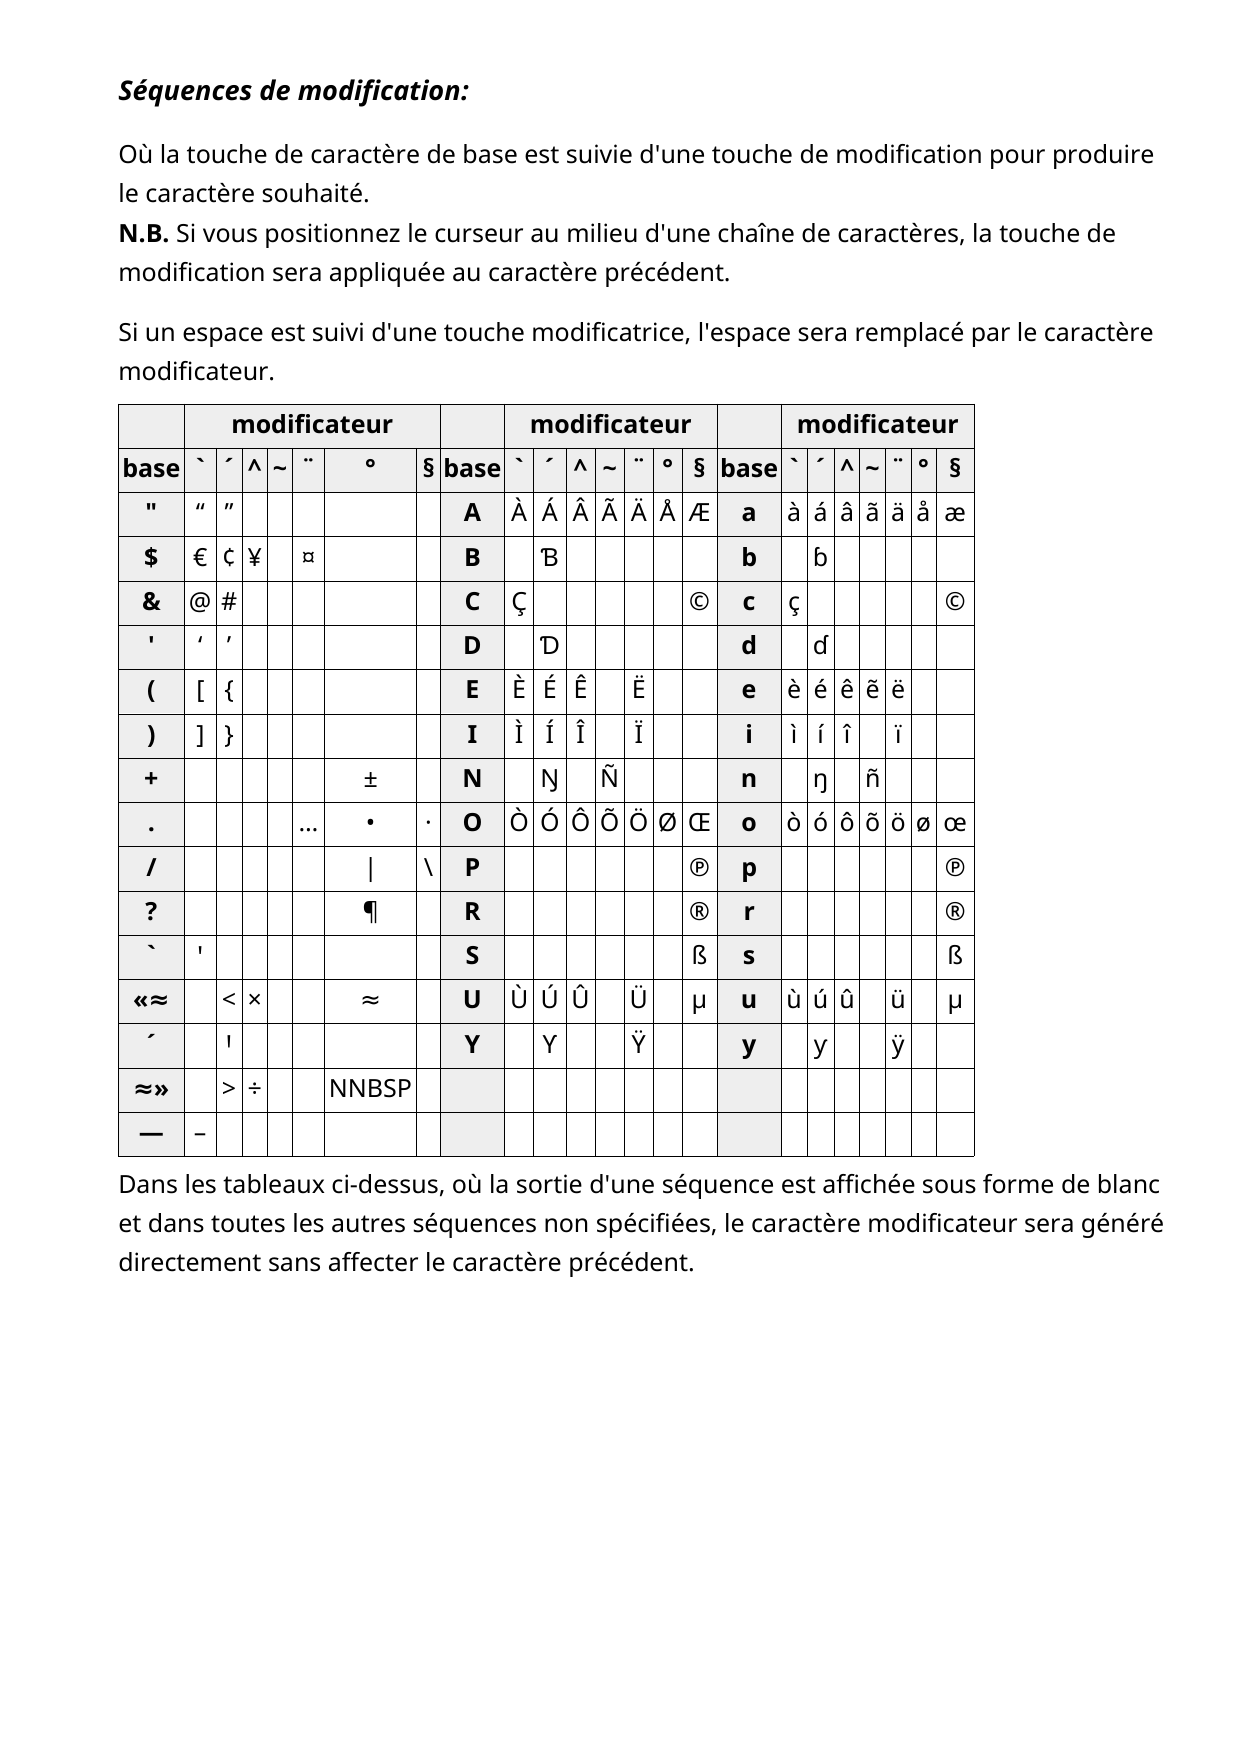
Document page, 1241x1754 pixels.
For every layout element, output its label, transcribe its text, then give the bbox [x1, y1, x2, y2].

table_cell [268, 493, 292, 536]
table_cell ´ [217, 449, 242, 492]
table_cell A [441, 493, 504, 536]
table_cell ß [683, 936, 717, 979]
table_cell ^ [835, 449, 859, 492]
table_cell c [718, 582, 781, 625]
table_cell [417, 537, 440, 581]
table_cell [417, 1069, 440, 1112]
table_cell [268, 936, 292, 979]
table_cell r [718, 892, 781, 935]
table_cell õ [860, 803, 885, 846]
table_cell Ꞌ [217, 1024, 242, 1068]
table_cell [417, 715, 440, 758]
table_cell S [441, 936, 504, 979]
table_cell — [119, 1113, 184, 1156]
table_cell ? [119, 892, 184, 935]
table_cell È [505, 670, 533, 713]
table_cell [937, 759, 974, 802]
table_cell [912, 847, 936, 891]
table_cell [185, 1069, 216, 1112]
table_cell [860, 626, 885, 669]
table_cell [325, 936, 416, 979]
table_cell u [718, 980, 781, 1023]
table_cell ≈ [325, 980, 416, 1023]
table_cell ó [808, 803, 834, 846]
table_cell [217, 803, 242, 846]
table_cell [505, 759, 533, 802]
table_cell [625, 626, 653, 669]
table_cell [937, 1069, 974, 1112]
table_cell [886, 582, 911, 625]
table_cell i [718, 715, 781, 758]
table_cell × [243, 980, 267, 1023]
table_cell [185, 759, 216, 802]
table_cell " [119, 493, 184, 536]
table_cell [937, 670, 974, 713]
table_cell [912, 936, 936, 979]
table_cell [243, 582, 267, 625]
table_cell [625, 936, 653, 979]
table_cell ø [912, 803, 936, 846]
table_cell ” [217, 493, 242, 536]
table_cell D [441, 626, 504, 669]
table_cell E [441, 670, 504, 713]
table_cell [912, 892, 936, 935]
table_cell [268, 670, 292, 713]
table_cell [886, 847, 911, 891]
table_header modificateur [505, 405, 717, 448]
table_cell [835, 892, 859, 935]
table_cell [912, 1069, 936, 1112]
table_cell ℗ [683, 847, 717, 891]
table_cell [886, 537, 911, 581]
table_cell [937, 1024, 974, 1068]
table_cell [243, 936, 267, 979]
table_cell [534, 1069, 566, 1112]
table_cell y [718, 1024, 781, 1068]
table_cell «≈ [119, 980, 184, 1023]
table_cell & [119, 582, 184, 625]
table_cell [625, 847, 653, 891]
table_cell [325, 493, 416, 536]
table_cell [683, 670, 717, 713]
table_cell ® [683, 892, 717, 935]
table_cell [417, 892, 440, 935]
table_cell [860, 537, 885, 581]
table_cell ℗ [937, 847, 974, 891]
table_cell @ [185, 582, 216, 625]
table_cell [860, 1069, 885, 1112]
table_cell ß [937, 936, 974, 979]
table_cell [534, 847, 566, 891]
table_cell [567, 847, 595, 891]
table_cell [912, 759, 936, 802]
table_cell [835, 626, 859, 669]
table_cell ` [119, 936, 184, 979]
table_cell § [417, 449, 440, 492]
table_cell ] [185, 715, 216, 758]
table_cell ù [782, 980, 807, 1023]
table_cell b [718, 537, 781, 581]
table_cell [718, 1113, 781, 1156]
table_cell [782, 892, 807, 935]
table_cell [912, 1113, 936, 1156]
table_cell [937, 626, 974, 669]
table_cell [808, 582, 834, 625]
table_cell [654, 582, 682, 625]
table_cell ^ [567, 449, 595, 492]
table_cell > [217, 1069, 242, 1112]
table_cell [718, 1069, 781, 1112]
table_cell [293, 892, 324, 935]
table_cell [654, 936, 682, 979]
table_cell base [119, 449, 184, 492]
table_cell [683, 715, 717, 758]
table_cell [293, 759, 324, 802]
table_cell • [325, 803, 416, 846]
table_cell NNBSP [325, 1069, 416, 1112]
table_cell å [912, 493, 936, 536]
table_cell Ã [596, 493, 624, 536]
table_cell [625, 537, 653, 581]
table_cell P [441, 847, 504, 891]
table_cell [683, 537, 717, 581]
table_cell ´ [534, 449, 566, 492]
table_cell [567, 936, 595, 979]
table_cell ɗ [808, 626, 834, 669]
table_cell e [718, 670, 781, 713]
table_cell [268, 803, 292, 846]
table_cell [417, 626, 440, 669]
table_cell [185, 803, 216, 846]
table_cell [886, 892, 911, 935]
table_cell R [441, 892, 504, 935]
table_cell [185, 892, 216, 935]
table_cell ẽ [860, 670, 885, 713]
table_cell à [782, 493, 807, 536]
table_cell Ú [534, 980, 566, 1023]
table_cell C [441, 582, 504, 625]
table_cell } [217, 715, 242, 758]
table_cell © [937, 582, 974, 625]
table_cell ¨ [293, 449, 324, 492]
table_cell [860, 980, 885, 1023]
table_cell [937, 715, 974, 758]
table_cell N [441, 759, 504, 802]
table_cell ¨ [625, 449, 653, 492]
table_cell Ë [625, 670, 653, 713]
table_cell [782, 626, 807, 669]
table_cell [217, 847, 242, 891]
table_cell s [718, 936, 781, 979]
table_cell [654, 670, 682, 713]
table_cell [325, 670, 416, 713]
table_cell ° [912, 449, 936, 492]
table_cell ¥ [243, 537, 267, 581]
table_cell ê [835, 670, 859, 713]
table_cell [243, 626, 267, 669]
table_cell [243, 847, 267, 891]
table_cell [625, 582, 653, 625]
table_cell [417, 1024, 440, 1068]
table_cell [567, 1113, 595, 1156]
table_cell [567, 537, 595, 581]
table_cell [596, 1113, 624, 1156]
table_cell [505, 936, 533, 979]
table_cell [293, 847, 324, 891]
table_cell . [119, 803, 184, 846]
table_cell ≈» [119, 1069, 184, 1112]
table_cell base [718, 449, 781, 492]
table_cell ~ [268, 449, 292, 492]
table_cell ` [782, 449, 807, 492]
table_cell [217, 892, 242, 935]
table_cell [596, 847, 624, 891]
table_cell ì [782, 715, 807, 758]
table_cell [567, 1024, 595, 1068]
table_cell ` [505, 449, 533, 492]
table_cell [835, 1024, 859, 1068]
table_cell [441, 1113, 504, 1156]
table_cell Â [567, 493, 595, 536]
table_header [718, 405, 781, 448]
table_cell œ [937, 803, 974, 846]
table_cell [654, 847, 682, 891]
table_cell [625, 1069, 653, 1112]
table_cell [886, 1069, 911, 1112]
table_cell [505, 847, 533, 891]
table_cell Í [534, 715, 566, 758]
table_cell [912, 626, 936, 669]
table_cell “ [185, 493, 216, 536]
table_cell [782, 537, 807, 581]
table_cell [243, 493, 267, 536]
table_cell é [808, 670, 834, 713]
table_cell ± [325, 759, 416, 802]
table_cell [835, 936, 859, 979]
table_cell ã [860, 493, 885, 536]
table_cell [683, 1113, 717, 1156]
table_cell [185, 847, 216, 891]
table_cell [417, 582, 440, 625]
table_cell [325, 1113, 416, 1156]
table_cell o [718, 803, 781, 846]
table_cell ƴ [808, 1024, 834, 1068]
table_cell [596, 537, 624, 581]
table_cell [534, 936, 566, 979]
table_cell ô [835, 803, 859, 846]
table_cell æ [937, 493, 974, 536]
table_cell [268, 626, 292, 669]
table_cell Ò [505, 803, 533, 846]
table_cell [912, 715, 936, 758]
table_cell [505, 626, 533, 669]
table_cell [217, 759, 242, 802]
table_cell [683, 759, 717, 802]
table_cell [293, 1069, 324, 1112]
table_cell [596, 1069, 624, 1112]
table_cell [835, 1069, 859, 1112]
table_cell Ɗ [534, 626, 566, 669]
table_cell í [808, 715, 834, 758]
table_cell [325, 582, 416, 625]
table_cell [268, 980, 292, 1023]
table_cell [293, 626, 324, 669]
table_cell [268, 847, 292, 891]
table_cell Ó [534, 803, 566, 846]
table_cell [567, 892, 595, 935]
table_cell [654, 1069, 682, 1112]
table_cell [417, 936, 440, 979]
table_cell Ɓ [534, 537, 566, 581]
table_cell ~ [860, 449, 885, 492]
table_cell ’ [217, 626, 242, 669]
table_cell Î [567, 715, 595, 758]
table_cell [596, 715, 624, 758]
table_cell Œ [683, 803, 717, 846]
table_cell [912, 537, 936, 581]
table_cell [243, 670, 267, 713]
table_cell Ù [505, 980, 533, 1023]
table_cell ç [782, 582, 807, 625]
table_cell â [835, 493, 859, 536]
table_cell [625, 892, 653, 935]
table_cell [782, 936, 807, 979]
table_cell [567, 626, 595, 669]
table_cell n [718, 759, 781, 802]
table_cell [596, 582, 624, 625]
table_cell [567, 1069, 595, 1112]
table_cell [293, 582, 324, 625]
table_cell [782, 1069, 807, 1112]
table_cell [654, 759, 682, 802]
table_cell | [325, 847, 416, 891]
table_cell [505, 1069, 533, 1112]
table_cell [268, 759, 292, 802]
table_cell ´ [119, 1024, 184, 1068]
table_cell [268, 1113, 292, 1156]
table_cell è [782, 670, 807, 713]
table_cell [417, 493, 440, 536]
table_cell { [217, 670, 242, 713]
table_cell [808, 1113, 834, 1156]
table_cell [417, 759, 440, 802]
text Où la touche de caractère de base est suivie d'une touche de modification pour produire le caractère souhaité. N.B. Si vous positionnez le curseur au milieu d'une chaîne de caractères, la touche de modification sera appliquée au caractère précédent. [118, 137, 1181, 288]
table_cell [937, 537, 974, 581]
table_cell B [441, 537, 504, 581]
table_cell À [505, 493, 533, 536]
table_cell [654, 892, 682, 935]
table_cell [268, 537, 292, 581]
table_cell Æ [683, 493, 717, 536]
table_cell ò [782, 803, 807, 846]
table_header [441, 405, 504, 448]
table_cell ¤ [293, 537, 324, 581]
table_cell # [217, 582, 242, 625]
table_cell a [718, 493, 781, 536]
table_cell [243, 759, 267, 802]
table_cell [ [185, 670, 216, 713]
table_cell \ [417, 847, 440, 891]
table_cell [835, 1113, 859, 1156]
table_cell [293, 936, 324, 979]
table_cell [534, 892, 566, 935]
table_cell Ï [625, 715, 653, 758]
table_cell [860, 582, 885, 625]
table_cell Ê [567, 670, 595, 713]
table_cell É [534, 670, 566, 713]
table_cell [835, 537, 859, 581]
table_cell ¢ [217, 537, 242, 581]
table_cell [417, 980, 440, 1023]
table_cell ÷ [243, 1069, 267, 1112]
table_cell Ƴ [534, 1024, 566, 1068]
table_cell ŋ [808, 759, 834, 802]
table_cell [534, 582, 566, 625]
table_cell – [185, 1113, 216, 1156]
table_cell $ [119, 537, 184, 581]
table_cell [293, 980, 324, 1023]
table_cell [505, 892, 533, 935]
table_cell § [937, 449, 974, 492]
table_cell Ô [567, 803, 595, 846]
table_cell Ü [625, 980, 653, 1023]
table_cell ä [886, 493, 911, 536]
table_cell [185, 1024, 216, 1068]
table_cell ( [119, 670, 184, 713]
table_cell [886, 626, 911, 669]
table_cell [860, 892, 885, 935]
table_header modificateur [185, 405, 440, 448]
table_cell [243, 715, 267, 758]
table_cell [185, 980, 216, 1023]
table_cell [217, 936, 242, 979]
table_cell + [119, 759, 184, 802]
table_cell ¨ [886, 449, 911, 492]
table_cell ) [119, 715, 184, 758]
table_cell [325, 537, 416, 581]
table_cell Ö [625, 803, 653, 846]
table_cell î [835, 715, 859, 758]
table_cell Ñ [596, 759, 624, 802]
table_cell O [441, 803, 504, 846]
table_cell [567, 582, 595, 625]
table_cell ¶ [325, 892, 416, 935]
table_cell ~ [596, 449, 624, 492]
table_cell [808, 936, 834, 979]
table_cell [293, 670, 324, 713]
table_cell [654, 1024, 682, 1068]
table_cell [268, 715, 292, 758]
table_cell [217, 1113, 242, 1156]
table_cell [654, 626, 682, 669]
table_cell … [293, 803, 324, 846]
table_cell Ç [505, 582, 533, 625]
table_cell ÿ [886, 1024, 911, 1068]
table_cell [886, 936, 911, 979]
table_cell [243, 892, 267, 935]
table_cell © [683, 582, 717, 625]
text Si un espace est suivi d'une touche modificatrice, l'espace sera remplacé par le caractère modificateur. [118, 315, 1181, 388]
table_cell ï [886, 715, 911, 758]
table_cell [325, 715, 416, 758]
table_cell [243, 1024, 267, 1068]
table_cell [654, 980, 682, 1023]
table_cell [912, 1024, 936, 1068]
table_cell [808, 847, 834, 891]
table_cell [325, 626, 416, 669]
table_cell [534, 1113, 566, 1156]
table_cell Y [441, 1024, 504, 1068]
table_cell [886, 759, 911, 802]
table_cell Ä [625, 493, 653, 536]
table_cell [441, 1069, 504, 1112]
table_cell µ [683, 980, 717, 1023]
table_cell ë [886, 670, 911, 713]
table_cell ‘ [185, 626, 216, 669]
table_cell [505, 1113, 533, 1156]
table_cell [860, 847, 885, 891]
table_cell [505, 537, 533, 581]
table_cell [293, 493, 324, 536]
table_cell [596, 626, 624, 669]
table_cell [860, 1024, 885, 1068]
table_cell / [119, 847, 184, 891]
table_cell [654, 715, 682, 758]
table_cell Å [654, 493, 682, 536]
table_cell < [217, 980, 242, 1023]
subtitle Séquences de modification: [118, 72, 1181, 108]
table_cell [654, 537, 682, 581]
table_cell [912, 582, 936, 625]
table_cell [886, 1113, 911, 1156]
table_cell [243, 803, 267, 846]
table_cell Ø [654, 803, 682, 846]
table_cell [596, 1024, 624, 1068]
table_cell d [718, 626, 781, 669]
table_cell [683, 626, 717, 669]
table_cell [417, 1113, 440, 1156]
table_cell [596, 892, 624, 935]
table_cell ° [325, 449, 416, 492]
table_cell [782, 1024, 807, 1068]
table_cell ü [886, 980, 911, 1023]
table_cell [782, 1113, 807, 1156]
table_cell [417, 670, 440, 713]
table_cell á [808, 493, 834, 536]
table_cell [782, 847, 807, 891]
table_cell ` [185, 449, 216, 492]
table_cell ɓ [808, 537, 834, 581]
table_cell [835, 847, 859, 891]
table_cell [912, 670, 936, 713]
table_cell ꞌ [185, 936, 216, 979]
table_cell I [441, 715, 504, 758]
table_cell [683, 1024, 717, 1068]
table_cell Ÿ [625, 1024, 653, 1068]
table_cell p [718, 847, 781, 891]
table_cell [860, 715, 885, 758]
table_cell [596, 670, 624, 713]
table_cell · [417, 803, 440, 846]
table_cell [596, 936, 624, 979]
table_cell [596, 980, 624, 1023]
table_header modificateur [782, 405, 974, 448]
table_cell [268, 582, 292, 625]
table_header [119, 405, 184, 448]
table_cell [293, 715, 324, 758]
table_cell U [441, 980, 504, 1023]
table_cell § [683, 449, 717, 492]
table_cell Á [534, 493, 566, 536]
table_cell ^ [243, 449, 267, 492]
table_cell ' [119, 626, 184, 669]
table_cell ö [886, 803, 911, 846]
table_cell [325, 1024, 416, 1068]
table_cell [808, 1069, 834, 1112]
table_cell [625, 759, 653, 802]
table_cell [625, 1113, 653, 1156]
table_cell ´ [808, 449, 834, 492]
table_cell [835, 759, 859, 802]
table_cell [268, 1024, 292, 1068]
table_cell € [185, 537, 216, 581]
table_cell Ì [505, 715, 533, 758]
table_cell [835, 582, 859, 625]
table_cell [268, 892, 292, 935]
table_cell [293, 1113, 324, 1156]
table_cell Õ [596, 803, 624, 846]
table_cell [782, 759, 807, 802]
table_cell Ŋ [534, 759, 566, 802]
table_cell µ [937, 980, 974, 1023]
table_cell [243, 1113, 267, 1156]
table_cell Û [567, 980, 595, 1023]
table_cell [293, 1024, 324, 1068]
table_cell ° [654, 449, 682, 492]
table_cell ú [808, 980, 834, 1023]
table_cell base [441, 449, 504, 492]
table_cell [860, 1113, 885, 1156]
table_cell ñ [860, 759, 885, 802]
table_cell [860, 936, 885, 979]
table_cell û [835, 980, 859, 1023]
table_cell [505, 1024, 533, 1068]
table_cell [654, 1113, 682, 1156]
table_cell [268, 1069, 292, 1112]
table_cell [567, 759, 595, 802]
table_cell [683, 1069, 717, 1112]
text Dans les tableaux ci-dessus, où la sortie d'une séquence est affichée sous forme de blanc et dans toutes les autres séquences non spécifiées, le caractère modificateur sera généré directement sans affecter le caractère précédent. [118, 1167, 1181, 1279]
table_cell ® [937, 892, 974, 935]
table_cell [912, 980, 936, 1023]
table_cell [808, 892, 834, 935]
table_cell [937, 1113, 974, 1156]
